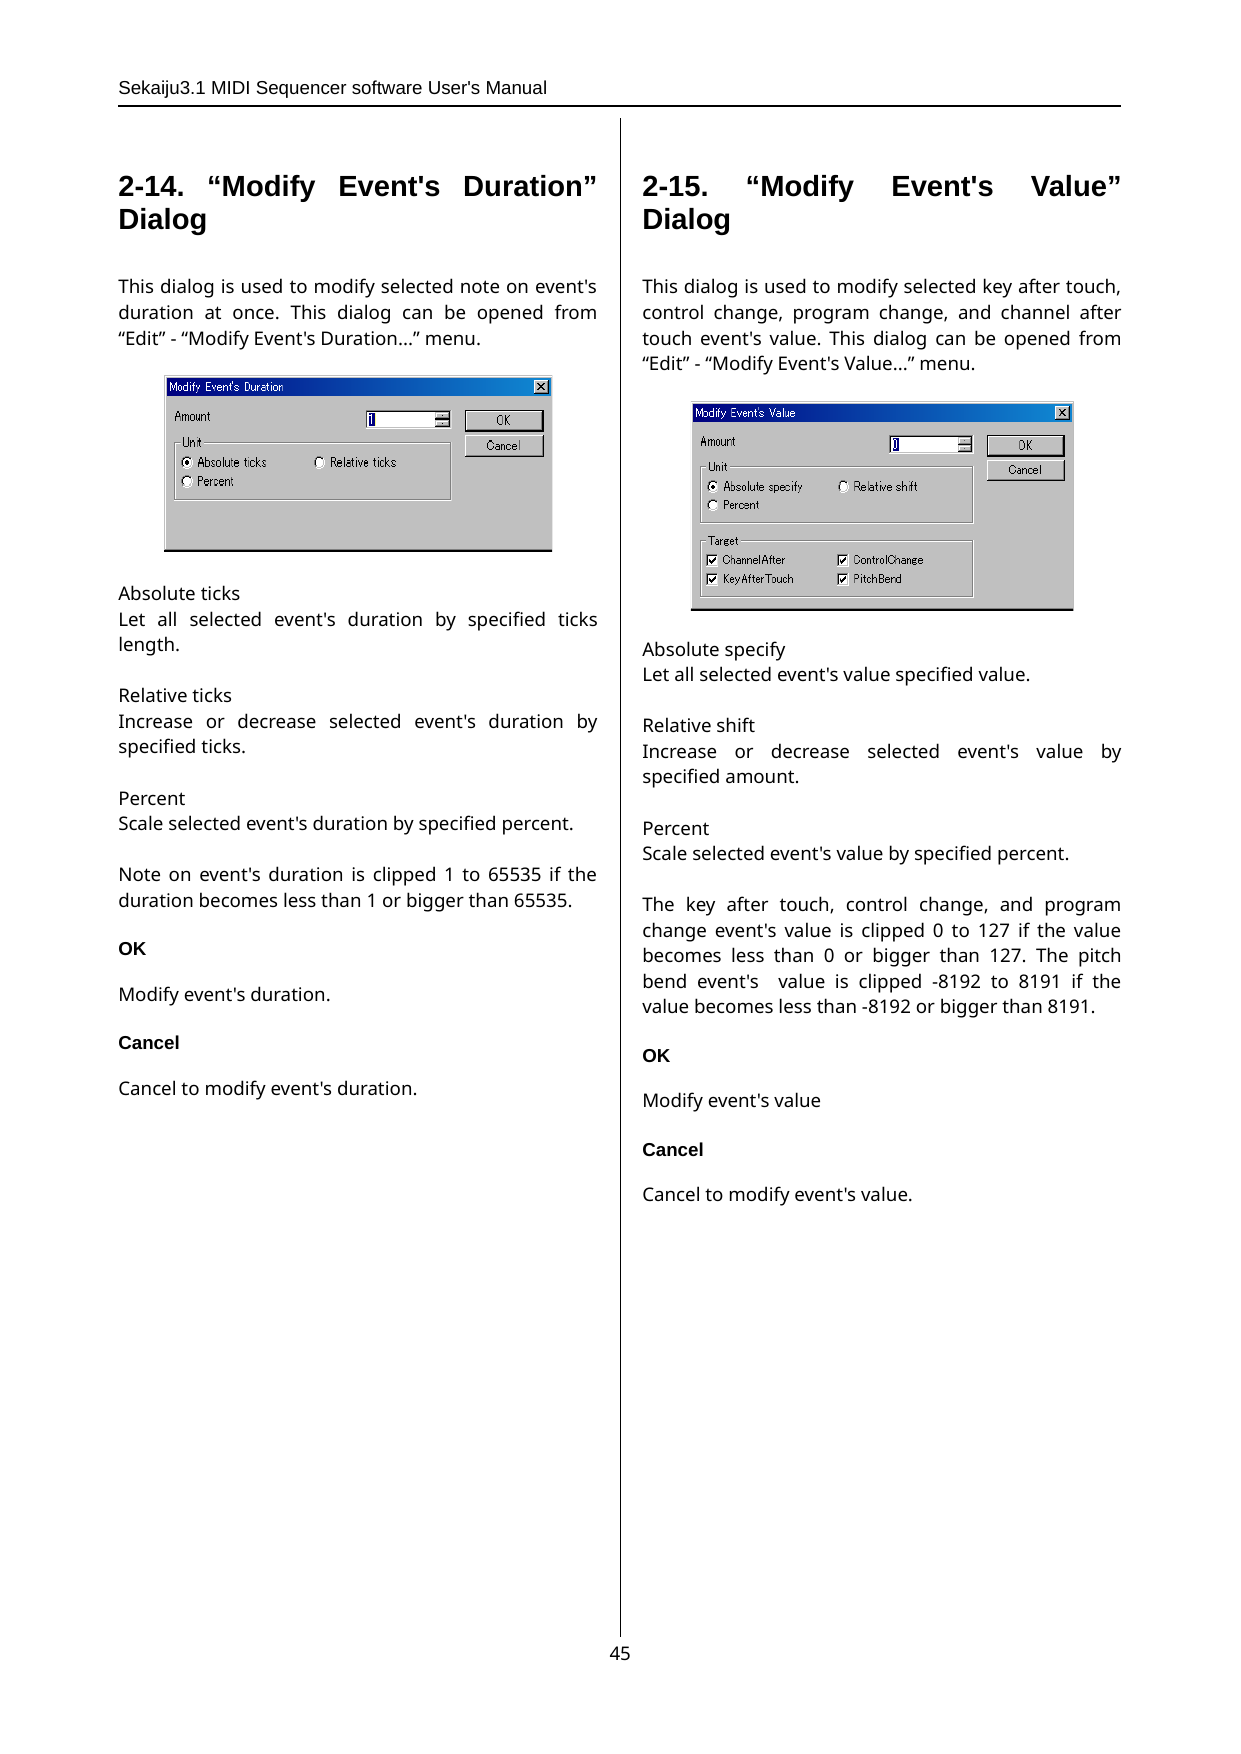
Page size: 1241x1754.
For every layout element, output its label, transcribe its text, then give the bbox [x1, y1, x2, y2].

text Let all selected event's value specified value. [642, 662, 1122, 687]
text Relative ticks [118, 683, 598, 708]
text Note on event's duration is clipped 1 to 65535 if the duration becomes less than 1 or bigger than 65535. [118, 861, 598, 912]
text Increase or decrease selected event's value by specified amount. [642, 738, 1122, 789]
text Absolute ticks [118, 581, 598, 606]
text This dialog is used to modify selected key after touch, control change, program change, and channel after touch event's value. This dialog can be opened from “Edit” - “Modify Event's Value...” menu. [642, 274, 1122, 376]
text Cancel [642, 1139, 1122, 1160]
text Relative shift [642, 713, 1122, 738]
text Modify event's value [642, 1088, 1122, 1113]
text OK [642, 1044, 1122, 1066]
text Cancel [118, 1032, 598, 1054]
text Cancel to modify event's value. [642, 1182, 1122, 1207]
text Cancel to modify event's duration. [118, 1075, 598, 1101]
text Percent [118, 785, 598, 810]
text Increase or decrease selected event's duration by specified ticks. [118, 708, 598, 759]
subtitle 2-15. “Modify Event's Value” Dialog [642, 169, 1122, 236]
text Absolute specify [642, 636, 1122, 662]
text Let all selected event's duration by specified ticks length. [118, 606, 598, 657]
text The key after touch, control change, and program change event's value is clipped 0 to 127 if the value becomes less than 0 or bigger than 127. The pitch bend event's value is clipped -8192 to 8191 if the value becomes less than -8192 or bigger than 8191. [642, 891, 1122, 1019]
text Scale selected event's value by specified percent. [642, 840, 1122, 866]
picture [164, 375, 553, 552]
text Scale selected event's duration by specified percent. [118, 810, 598, 836]
text OK [118, 938, 598, 959]
text This dialog is used to modify selected note on event's duration at once. This dialog can be opened from “Edit” - “Modify Event's Duration...” menu. [118, 274, 598, 350]
subtitle 2-14. “Modify Event's Duration” Dialog [118, 169, 598, 236]
picture [690, 401, 1074, 611]
text Modify event's duration. [118, 981, 598, 1007]
text Percent [642, 815, 1122, 840]
